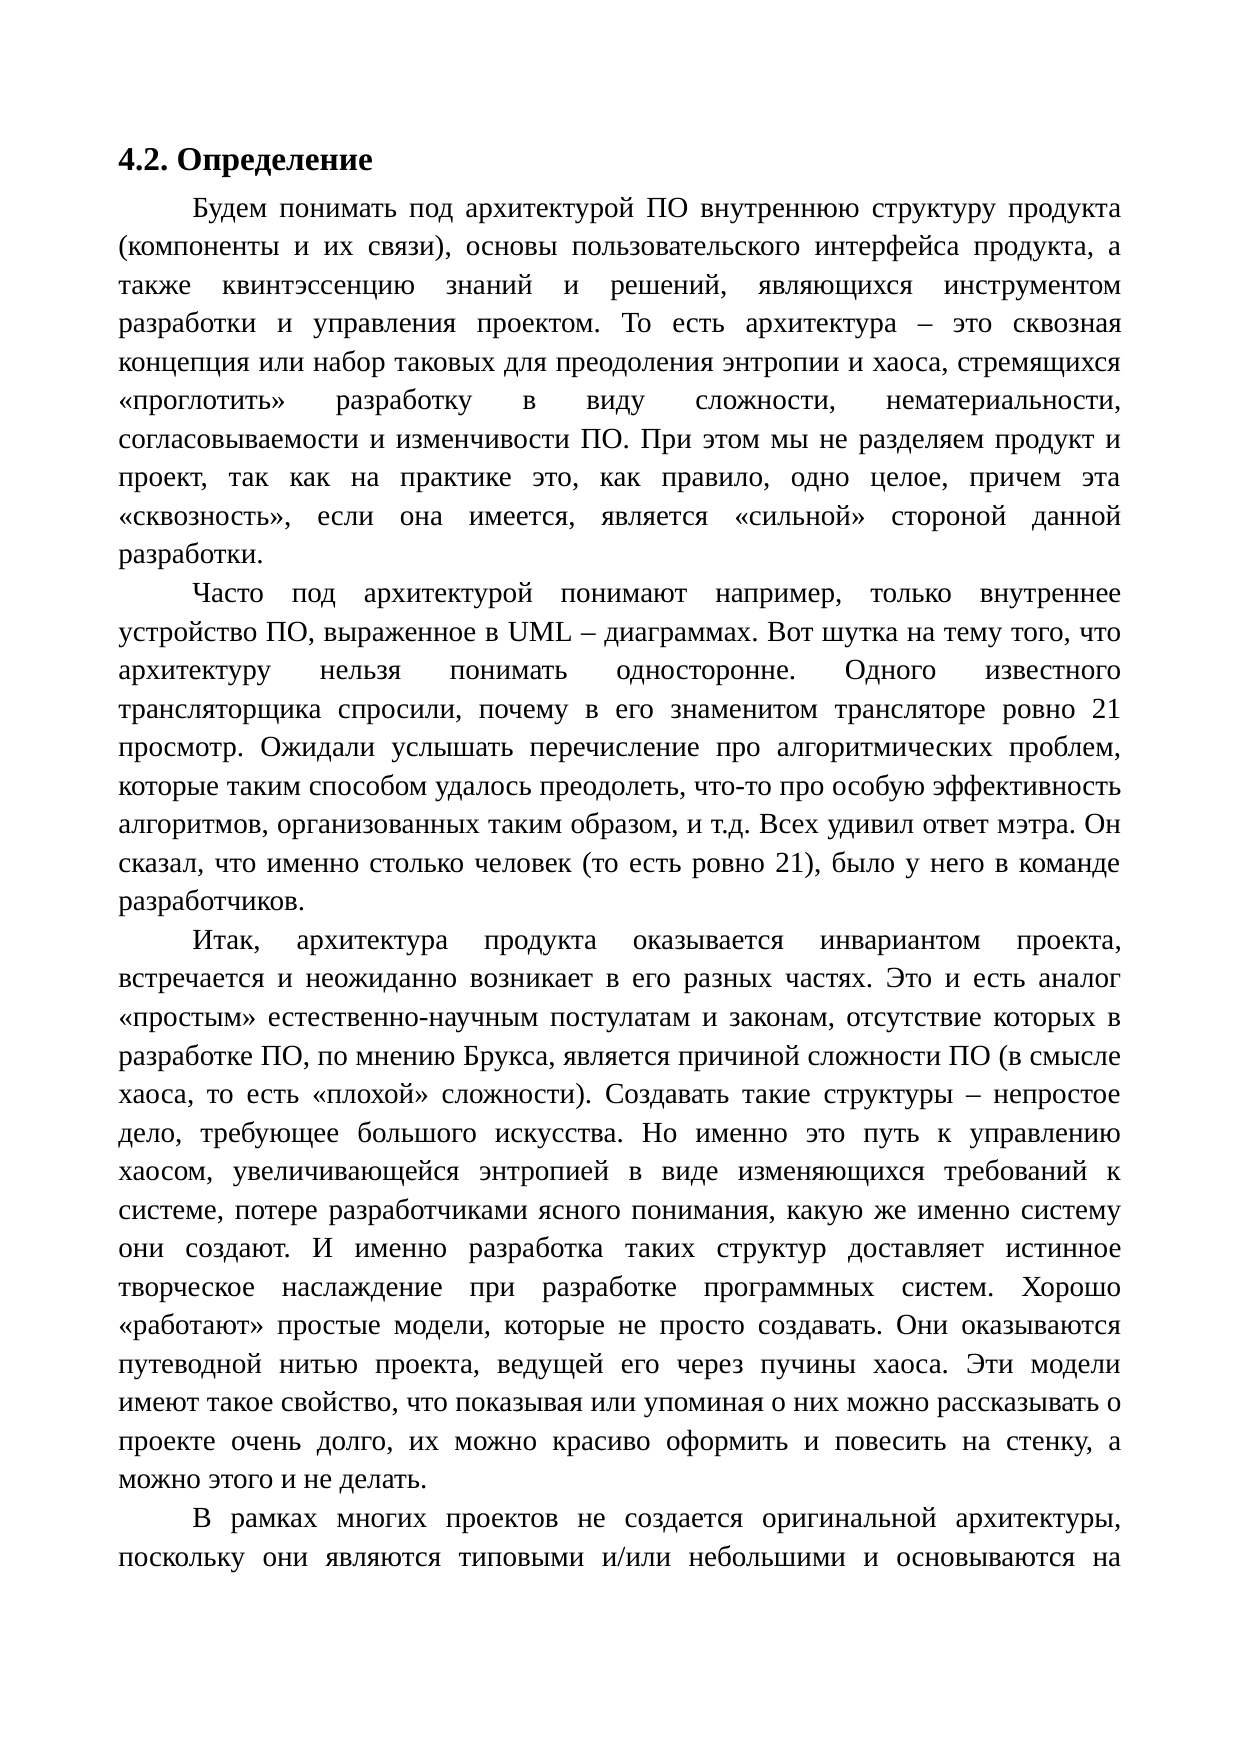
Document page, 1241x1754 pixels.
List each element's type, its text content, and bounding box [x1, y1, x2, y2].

text Итак, архитектура продукта оказывается инвариантом проекта, встречается и неожиданно возникает в его разных частях. Это и есть аналог «простым» естественно-научным постулатам и законам, отсутствие которых в разработке ПО, по мнению Брукса, является причиной сложности ПО (в смысле хаоса, то есть «плохой» сложности). Создавать такие структуры – непростое дело, требующее большого искусства. Но именно это путь к управлению хаосом, увеличивающейся энтропией в виде изменяющихся требований к системе, потере разработчиками ясного понимания, какую же именно систему они создают. И именно разработка таких структур доставляет истинное творческое наслаждение при разработке программных систем. Хорошо «работают» простые модели, которые не просто создавать. Они оказываются путеводной нитью проекта, ведущей его через пучины хаоса. Эти модели имеют такое свойство, что показывая или упоминая о них можно рассказывать о проекте очень долго, их можно красиво оформить и повесить на стенку, а можно этого и не делать. [118, 922, 1122, 1495]
text Часто под архитектурой понимают например, только внутреннее устройство ПО, выраженное в UML – диаграммах. Вот шутка на тему того, что архитектуру нельзя понимать односторонне. Одного известного трансляторщика спросили, почему в его знаменитом трансляторе ровно 21 просмотр. Ожидали услышать перечисление про алгоритмических проблем, которые таким способом удалось преодолеть, что-то про особую эффективность алгоритмов, организованных таким образом, и т.д. Всех удивил ответ мэтра. Он сказал, что именно столько человек (то есть ровно 21), было у него в команде разработчиков. [118, 575, 1122, 917]
text В рамках многих проектов не создается оригинальной архитектуры, поскольку они являются типовыми и/или небольшими и основываются на [118, 1500, 1122, 1572]
subtitle 4.2. Определение [118, 139, 1122, 177]
text Будем понимать под архитектурой ПО внутреннюю структуру продукта (компоненты и их связи), основы пользовательского интерфейса продукта, а также квинтэссенцию знаний и решений, являющихся инструментом разработки и управления проектом. То есть архитектура – это сквозная концепция или набор таковых для преодоления энтропии и хаоса, стремящихся «проглотить» разработку в виду сложности, нематериальности, согласовываемости и изменчивости ПО. При этом мы не разделяем продукт и проект, так как на практике это, как правило, одно целое, причем эта «сквозность», если она имеется, является «сильной» стороной данной разработки. [118, 190, 1122, 570]
